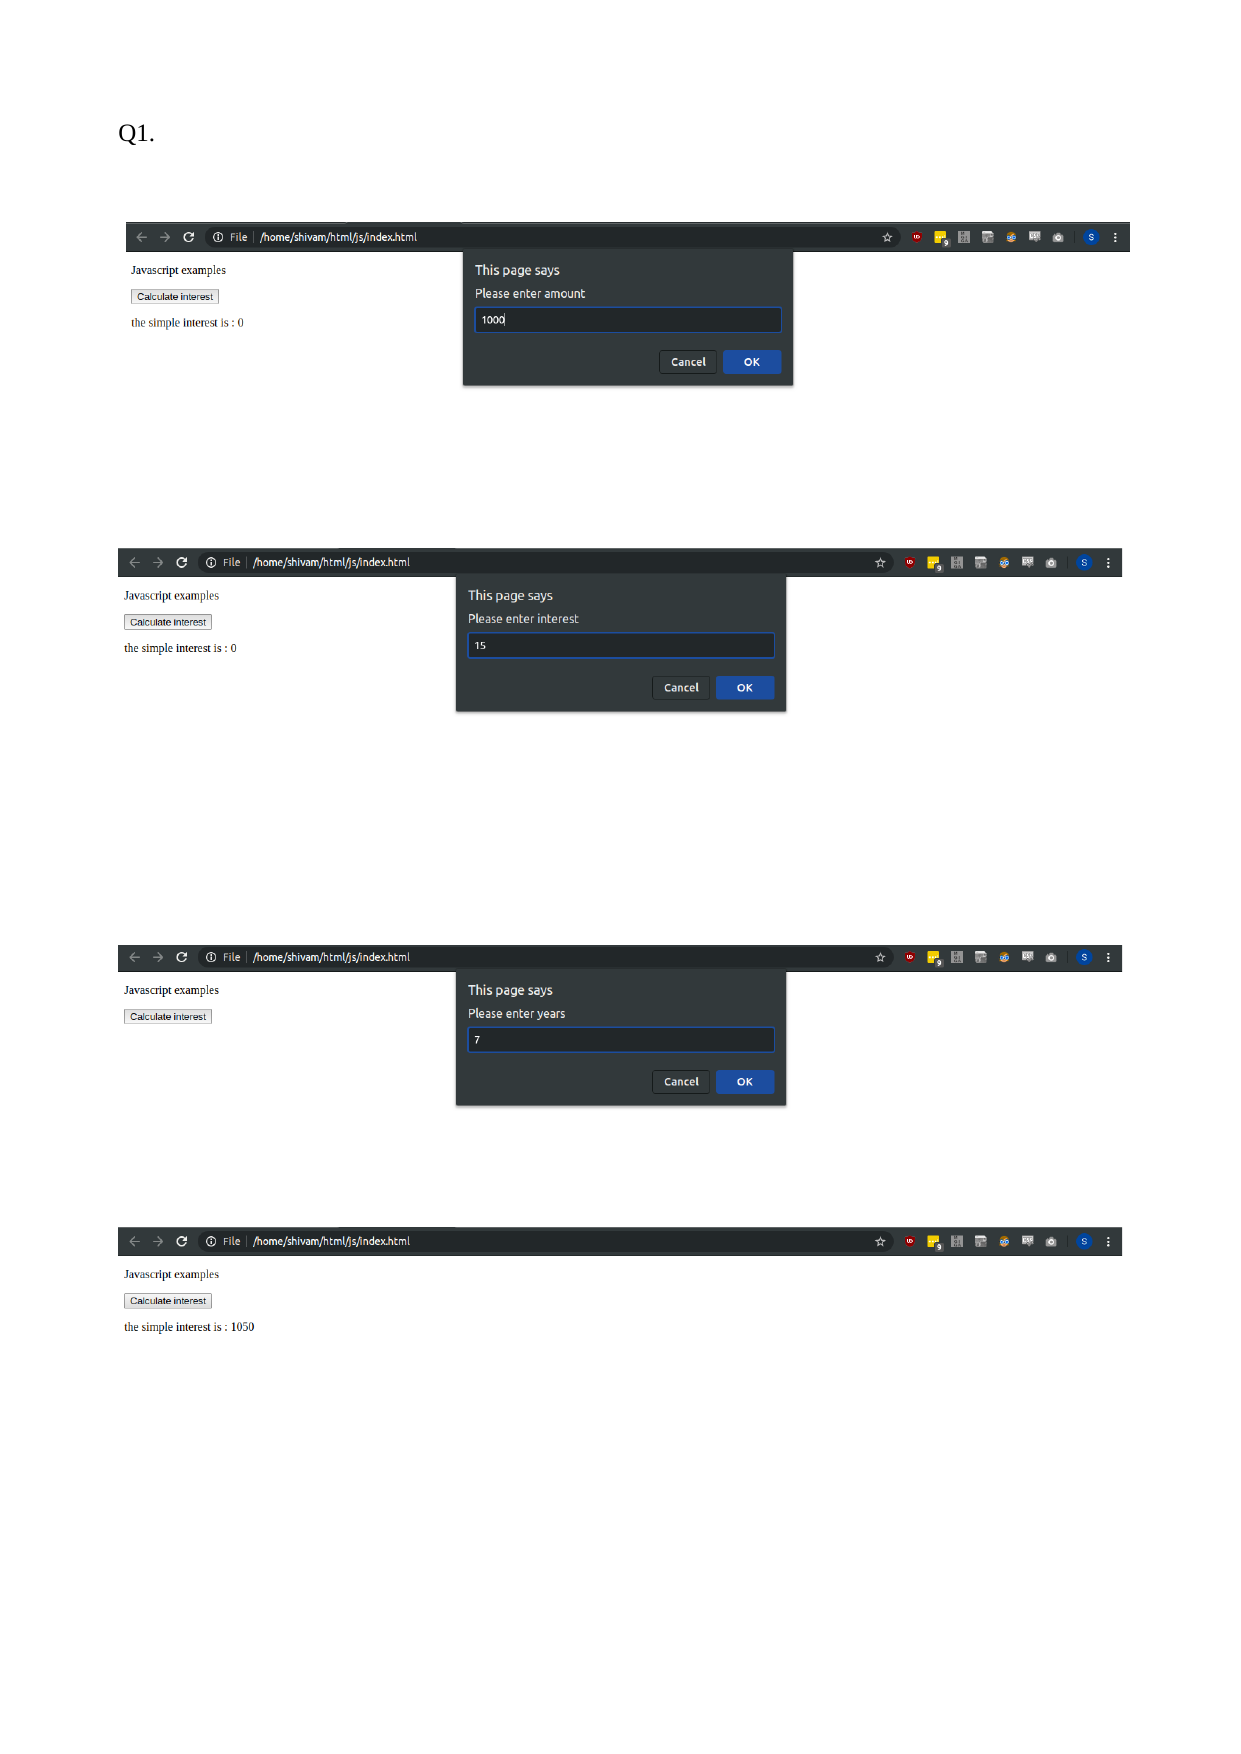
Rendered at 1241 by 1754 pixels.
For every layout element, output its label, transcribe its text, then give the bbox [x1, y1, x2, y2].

picture [118, 945, 1123, 1170]
text Q1. [118, 118, 1122, 147]
picture [118, 548, 1123, 774]
picture [126, 222, 1130, 434]
picture [118, 1227, 1123, 1416]
